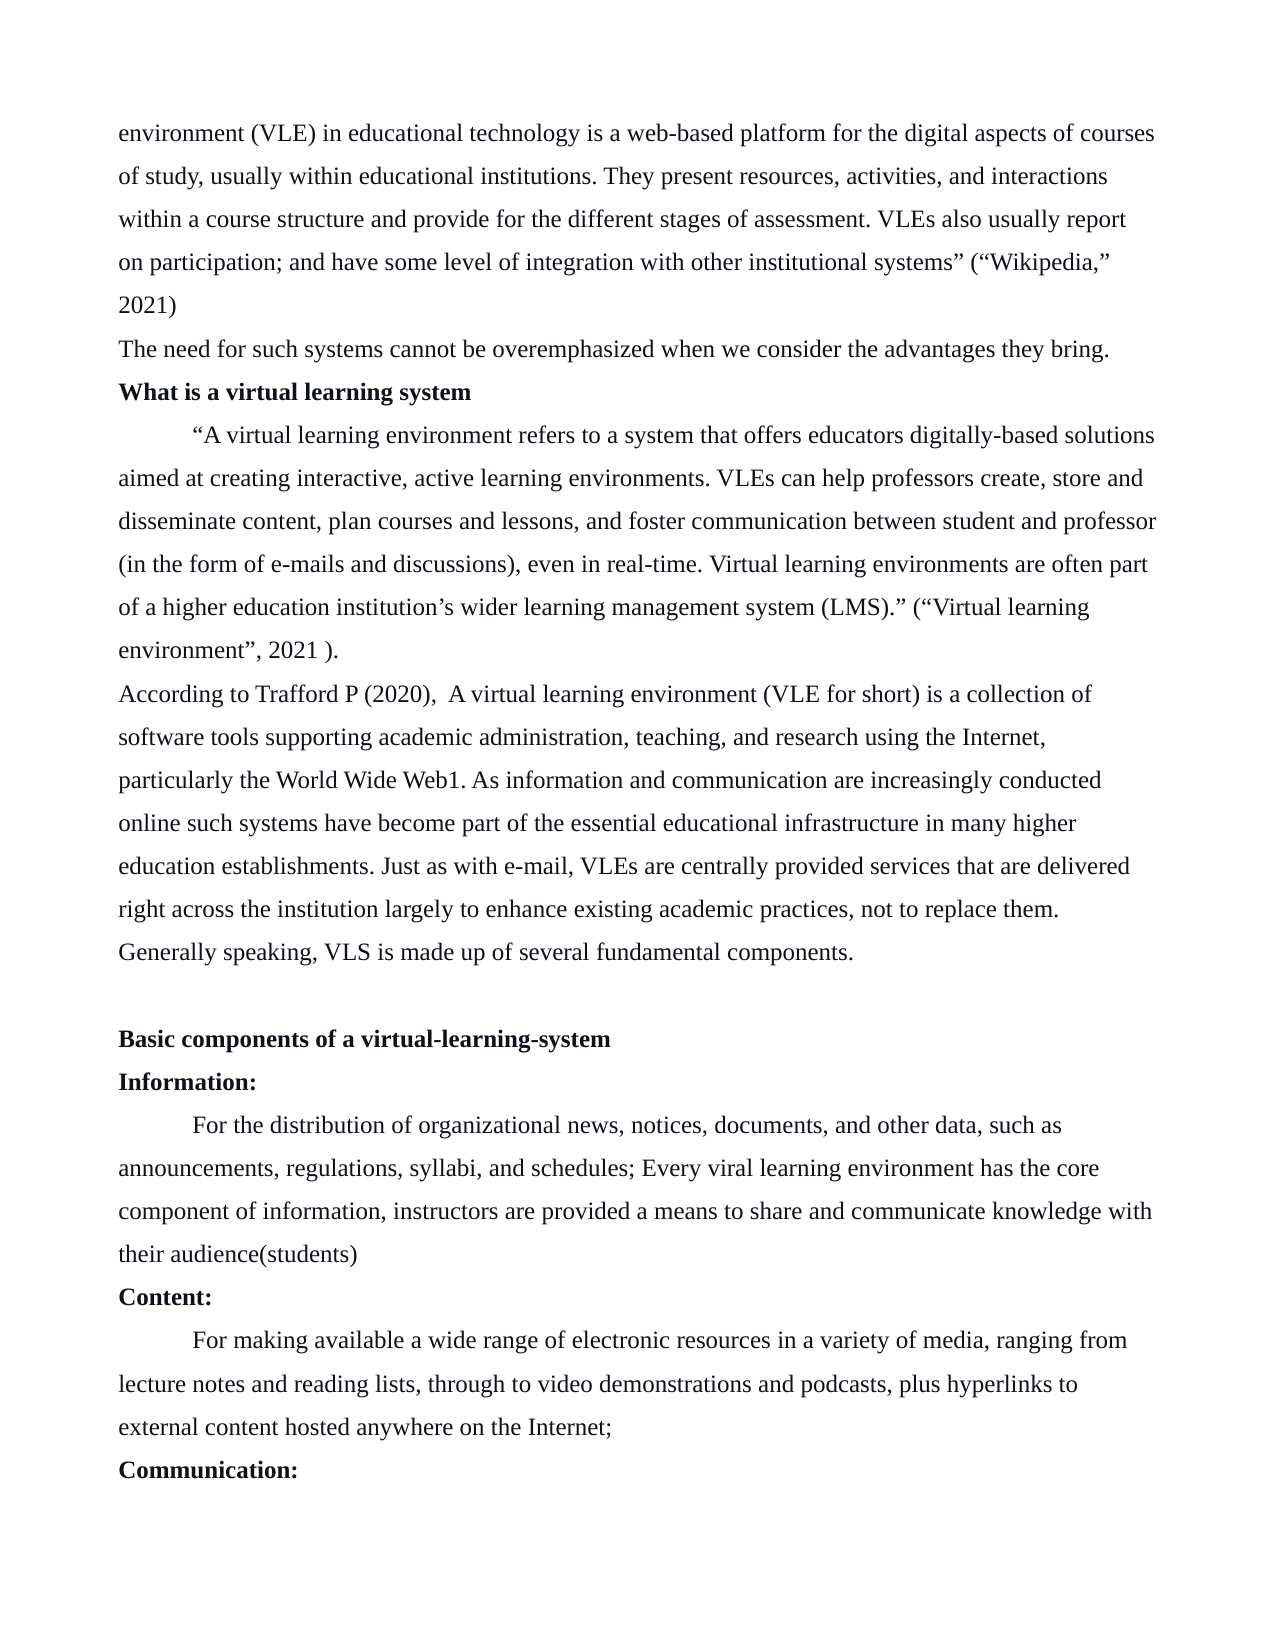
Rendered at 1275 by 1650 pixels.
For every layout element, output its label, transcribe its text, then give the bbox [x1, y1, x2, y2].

text Information: [118, 1067, 1157, 1096]
text “A virtual learning environment refers to a system that offers educators digitally-based solutions aimed at creating interactive, active learning environments. VLEs can help professors create, store and disseminate content, plan courses and lessons, and foster communication between student and professor (in the form of e-mails and discussions), even in real-time. Virtual learning environments are often part of a higher education institution’s wider learning management system (LMS).” (“Virtual learning environment”, 2021 ). [118, 420, 1157, 664]
text Generally speaking, VLS is made up of several fundamental components. [118, 937, 1157, 966]
text For making available a wide range of electronic resources in a variety of media, ranging from lecture notes and reading lists, through to video demonstrations and podcasts, plus hyperlinks to external content hosted anywhere on the Internet; [118, 1326, 1157, 1441]
text What is a virtual learning system [118, 377, 1157, 406]
text environment (VLE) in educational technology is a web-based platform for the digital aspects of courses of study, usually within educational institutions. They present resources, activities, and interactions within a course structure and provide for the different stages of assessment. VLEs also usually report on participation; and have some level of integration with other institutional systems” (“Wikipedia,” 2021) [118, 118, 1157, 319]
text For the distribution of organizational news, notices, documents, and other data, such as announcements, regulations, syllabi, and schedules; Every viral learning environment has the core component of information, instructors are provided a means to share and communicate knowledge with their audience(students) [118, 1110, 1157, 1268]
text According to Trafford P (2020), A virtual learning environment (VLE for short) is a collection of software tools supporting academic administration, teaching, and research using the Internet, particularly the World Wide Web1. As information and communication are increasingly conducted online such systems have become part of the essential educational infrastructure in many higher education establishments. Just as with e-mail, VLEs are centrally provided services that are delivered right across the institution largely to enhance existing academic practices, not to replace them. [118, 679, 1157, 923]
text Basic components of a virtual-learning-system [118, 1024, 1157, 1052]
text The need for such systems cannot be overemphasized when we consider the advantages they bring. [118, 334, 1157, 362]
text Communication: [118, 1455, 1157, 1484]
text Content: [118, 1282, 1157, 1311]
